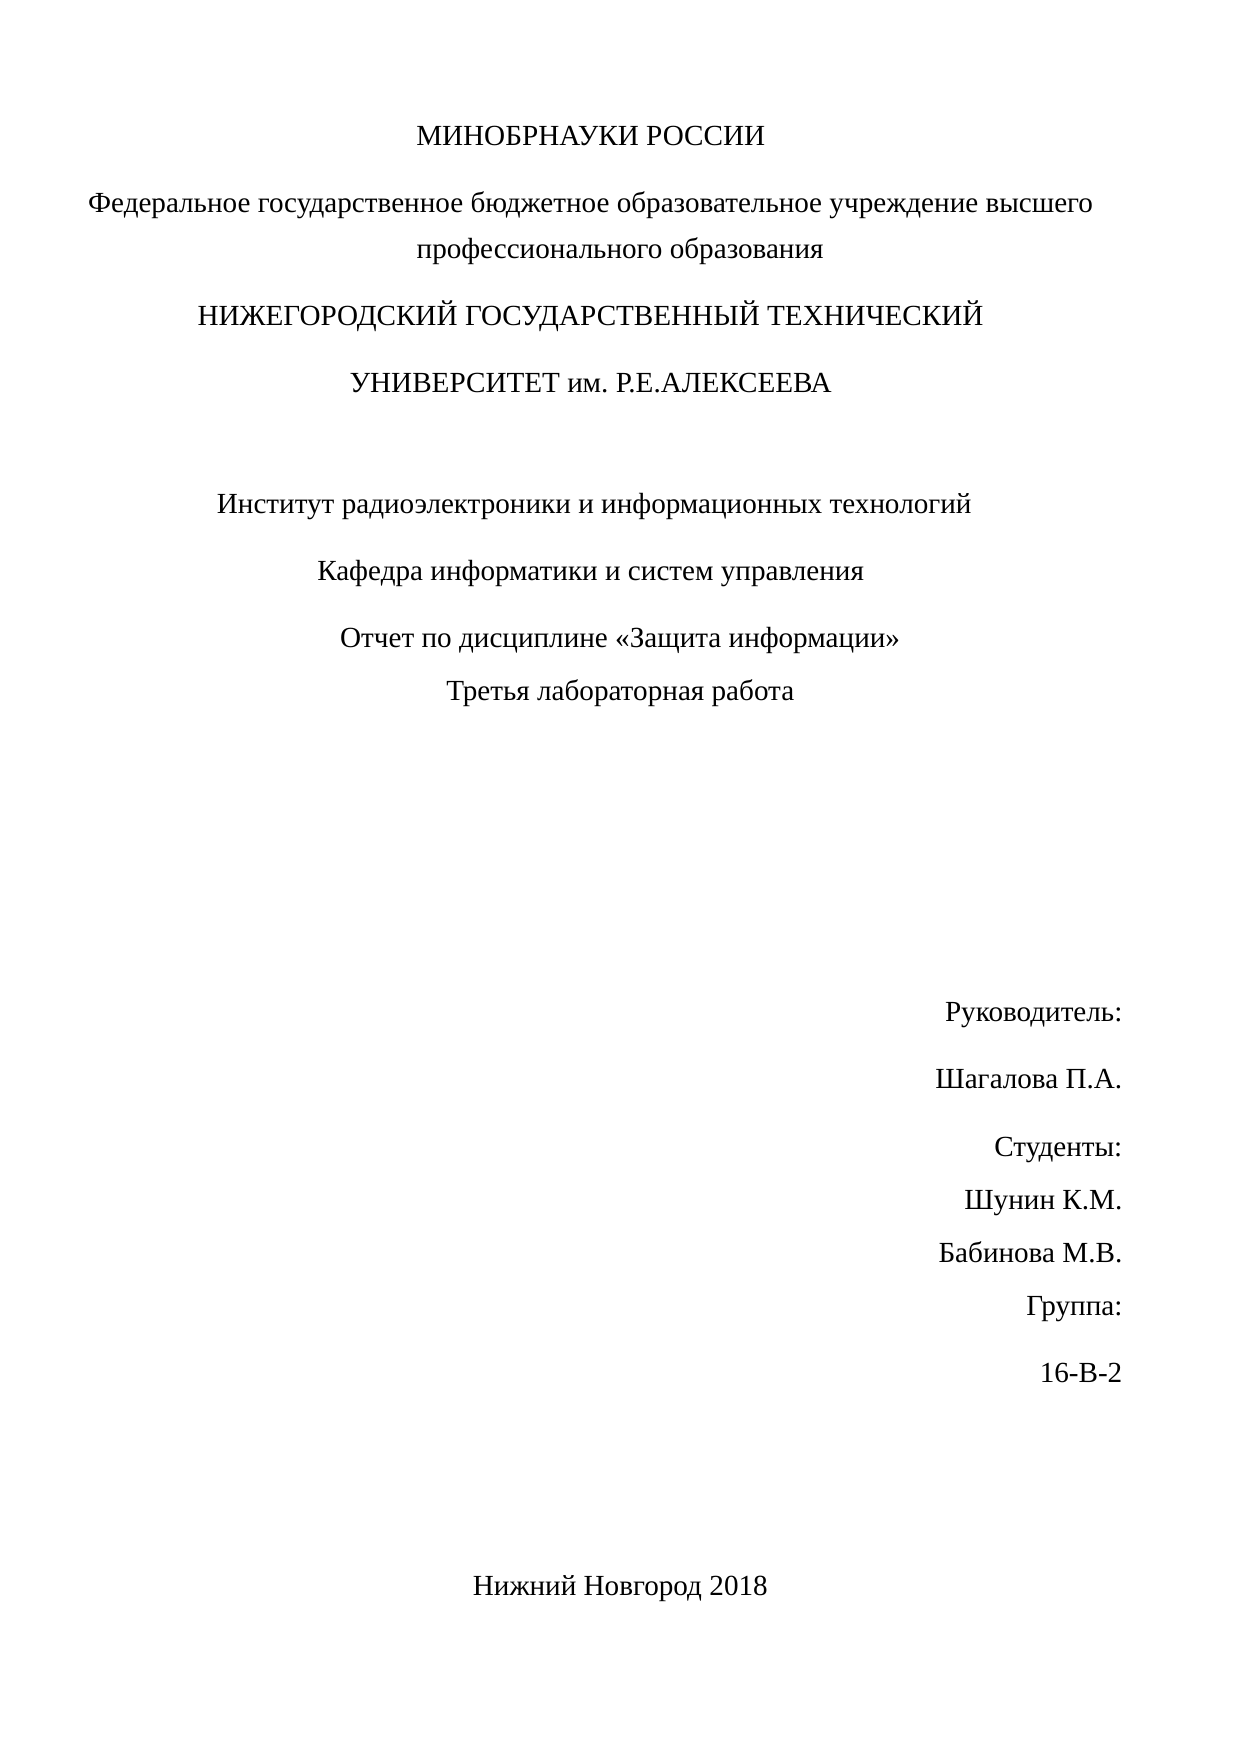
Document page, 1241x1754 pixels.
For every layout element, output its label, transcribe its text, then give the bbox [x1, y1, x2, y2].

text Студенты: [118, 1129, 1122, 1162]
text Институт радиоэлектроники и информационных технологий [59, 486, 1122, 519]
text НИЖЕГОРОДСКИЙ ГОСУДАРСТВЕННЫЙ ТЕХНИЧЕСКИЙ [59, 298, 1122, 332]
text Бабинова М.В. [118, 1235, 1122, 1268]
text Группа: [0, 1288, 1122, 1322]
text МИНОБРНАУКИ РОССИИ [59, 118, 1122, 152]
text 16-В-2 [118, 1355, 1122, 1389]
text Шагалова П.А. [0, 1062, 1122, 1095]
text Федеральное государственное бюджетное образовательное учреждение высшего профессионального образования [59, 185, 1122, 265]
text Шунин К.М. [118, 1182, 1122, 1215]
text Руководитель: [0, 994, 1122, 1028]
text Кафедра информатики и систем управления [59, 553, 1122, 586]
text Отчет по дисциплине «Защита информации» [118, 620, 1122, 653]
text Третья лабораторная работа [118, 673, 1122, 707]
text УНИВЕРСИТЕТ им. Р.Е.АЛЕКСЕЕВА [59, 366, 1122, 399]
text Нижний Новгород 2018 [118, 1568, 1122, 1601]
